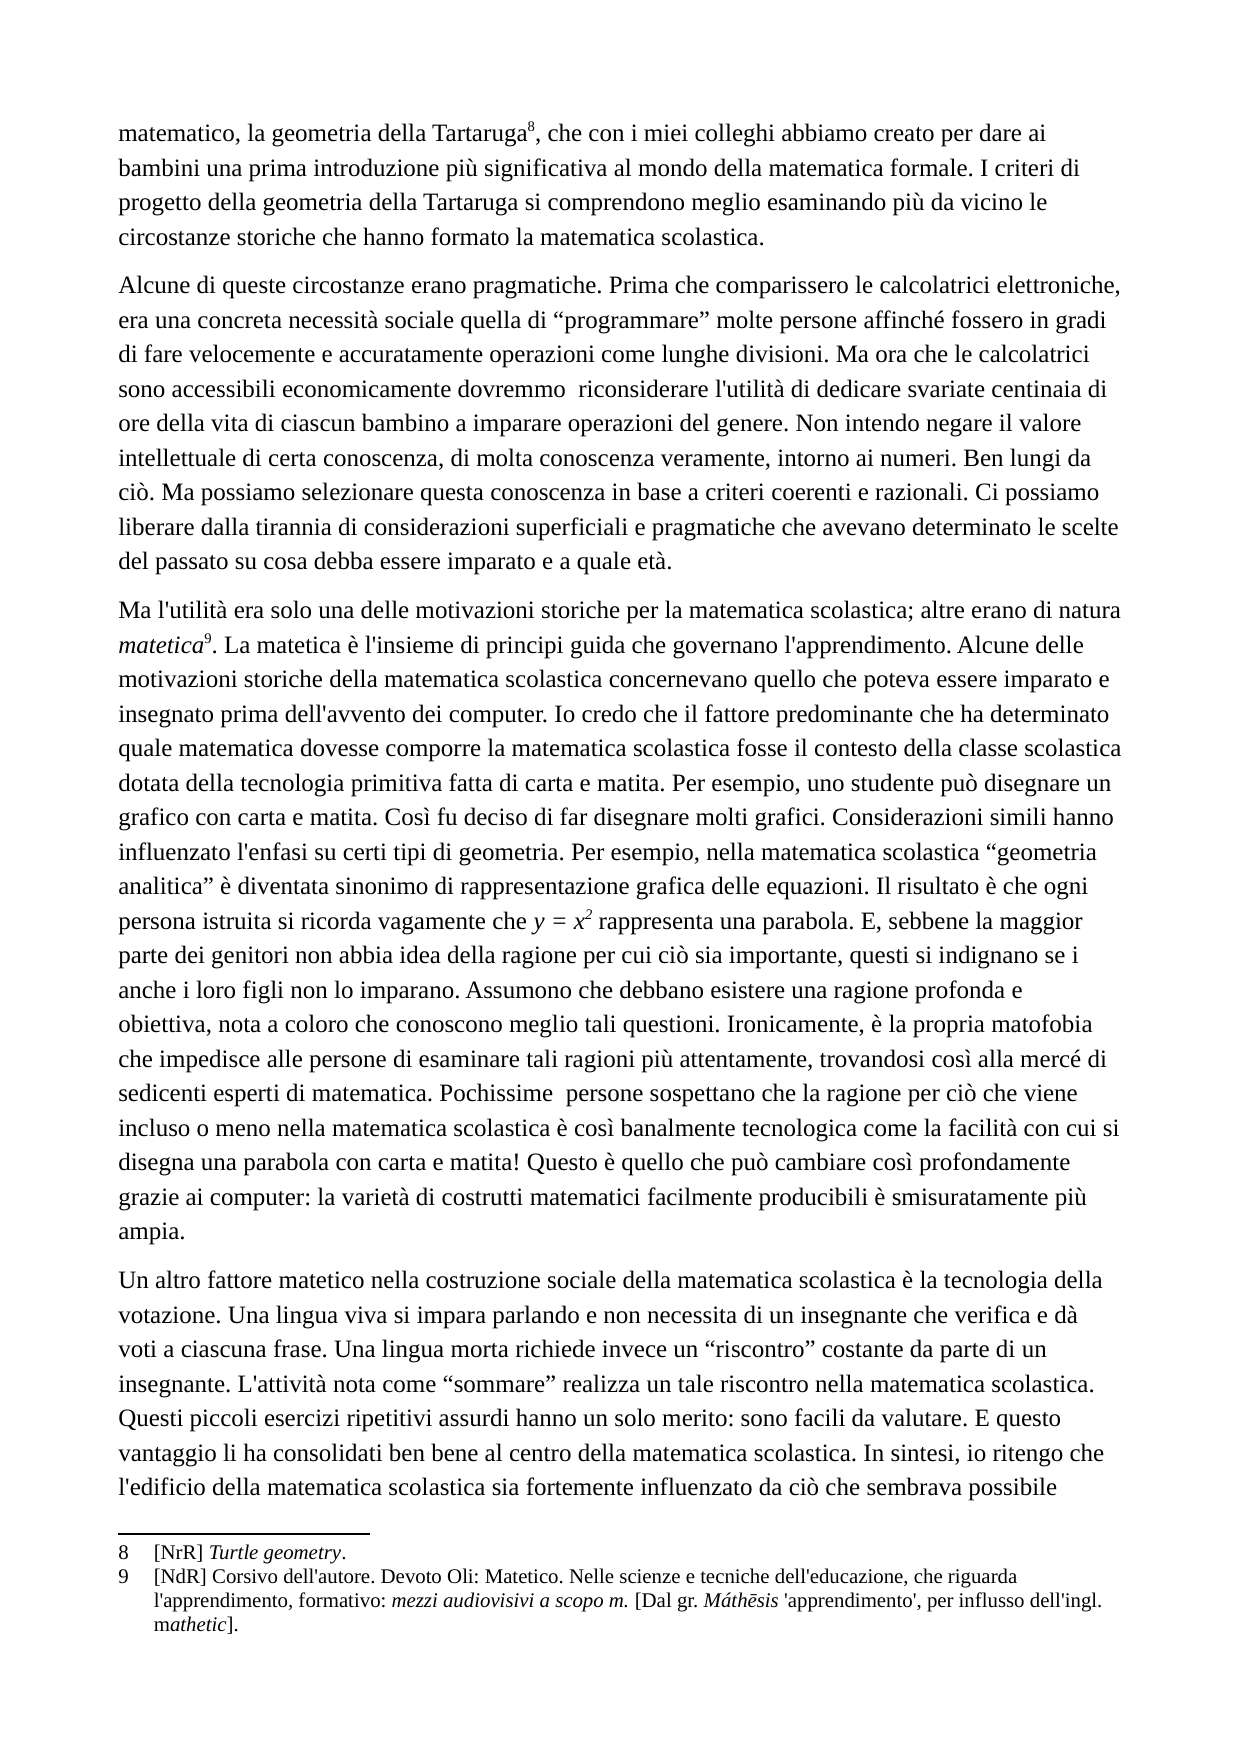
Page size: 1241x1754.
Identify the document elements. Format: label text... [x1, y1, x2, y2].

text Alcune di queste circostanze erano pragmatiche. Prima che comparissero le calcolatrici elettroniche, era una concreta necessità sociale quella di “programmare” molte persone affinché fossero in gradi di fare velocemente e accuratamente operazioni come lunghe divisioni. Ma ora che le calcolatrici sono accessibili economicamente dovremmo riconsiderare l'utilità di dedicare svariate centinaia di ore della vita di ciascun bambino a imparare operazioni del genere. Non intendo negare il valore intellettuale di certa conoscenza, di molta conoscenza veramente, intorno ai numeri. Ben lungi da ciò. Ma possiamo selezionare questa conoscenza in base a criteri coerenti e razionali. Ci possiamo liberare dalla tirannia di considerazioni superficiali e pragmatiche che avevano determinato le scelte del passato su cosa debba essere imparato e a quale età. [118, 271, 1122, 575]
text Ma l'utilità era solo una delle motivazioni storiche per la matematica scolastica; altre erano di natura matetica. La matetica è l'insieme di principi guida che governano l'apprendimento. Alcune delle motivazioni storiche della matematica scolastica concernevano quello che poteva essere imparato e insegnato prima dell'avvento dei computer. Io credo che il fattore predominante che ha determinato quale matematica dovesse comporre la matematica scolastica fosse il contesto della classe scolastica dotata della tecnologia primitiva fatta di carta e matita. Per esempio, uno studente può disegnare un grafico con carta e matita. Così fu deciso di far disegnare molti grafici. Considerazioni simili hanno influenzato l'enfasi su certi tipi di geometria. Per esempio, nella matematica scolastica “geometria analitica” è diventata sinonimo di rappresentazione grafica delle equazioni. Il risultato è che ogni persona istruita si ricorda vagamente che y = x2 rappresenta una parabola. E, sebbene la maggior parte dei genitori non abbia idea della ragione per cui ciò sia importante, questi si indignano se i anche i loro figli non lo imparano. Assumono che debbano esistere una ragione profonda e obiettiva, nota a coloro che conoscono meglio tali questioni. Ironicamente, è la propria matofobia che impedisce alle persone di esaminare tali ragioni più attentamente, trovandosi così alla mercé di sedicenti esperti di matematica. Pochissime persone sospettano che la ragione per ciò che viene incluso o meno nella matematica scolastica è così banalmente tecnologica come la facilità con cui si disegna una parabola con carta e matita! Questo è quello che può cambiare così profondamente grazie ai computer: la varietà di costrutti matematici facilmente producibili è smisuratamente più ampia. [118, 596, 1122, 1245]
text Un altro fattore matetico nella costruzione sociale della matematica scolastica è la tecnologia della votazione. Una lingua viva si impara parlando e non necessita di un insegnante che verifica e dà voti a ciascuna frase. Una lingua morta richiede invece un “riscontro” costante da parte di un insegnante. L'attività nota come “sommare” realizza un tale riscontro nella matematica scolastica. Questi piccoli esercizi ripetitivi assurdi hanno un solo merito: sono facili da valutare. E questo vantaggio li ha consolidati ben bene al centro della matematica scolastica. In sintesi, io ritengo che l'edificio della matematica scolastica sia fortemente influenzato da ciò che sembrava possibile [118, 1265, 1122, 1501]
text [NrR] Turtle geometry. [118, 1539, 1122, 1564]
text [NdR] Corsivo dell'autore. Devoto Oli: Matetico. Nelle scienze e tecniche dell'educazione, che riguarda l'apprendimento, formativo: mezzi audiovisivi a scopo m. [Dal gr. Máthēsis 'apprendimento', per influsso dell'ingl. mathetic]. [118, 1564, 1122, 1636]
text matematico, la geometria della Tartaruga, che con i miei colleghi abbiamo creato per dare ai bambini una prima introduzione più significativa al mondo della matematica formale. I criteri di progetto della geometria della Tartaruga si comprendono meglio esaminando più da vicino le circostanze storiche che hanno formato la matematica scolastica. [118, 118, 1122, 250]
